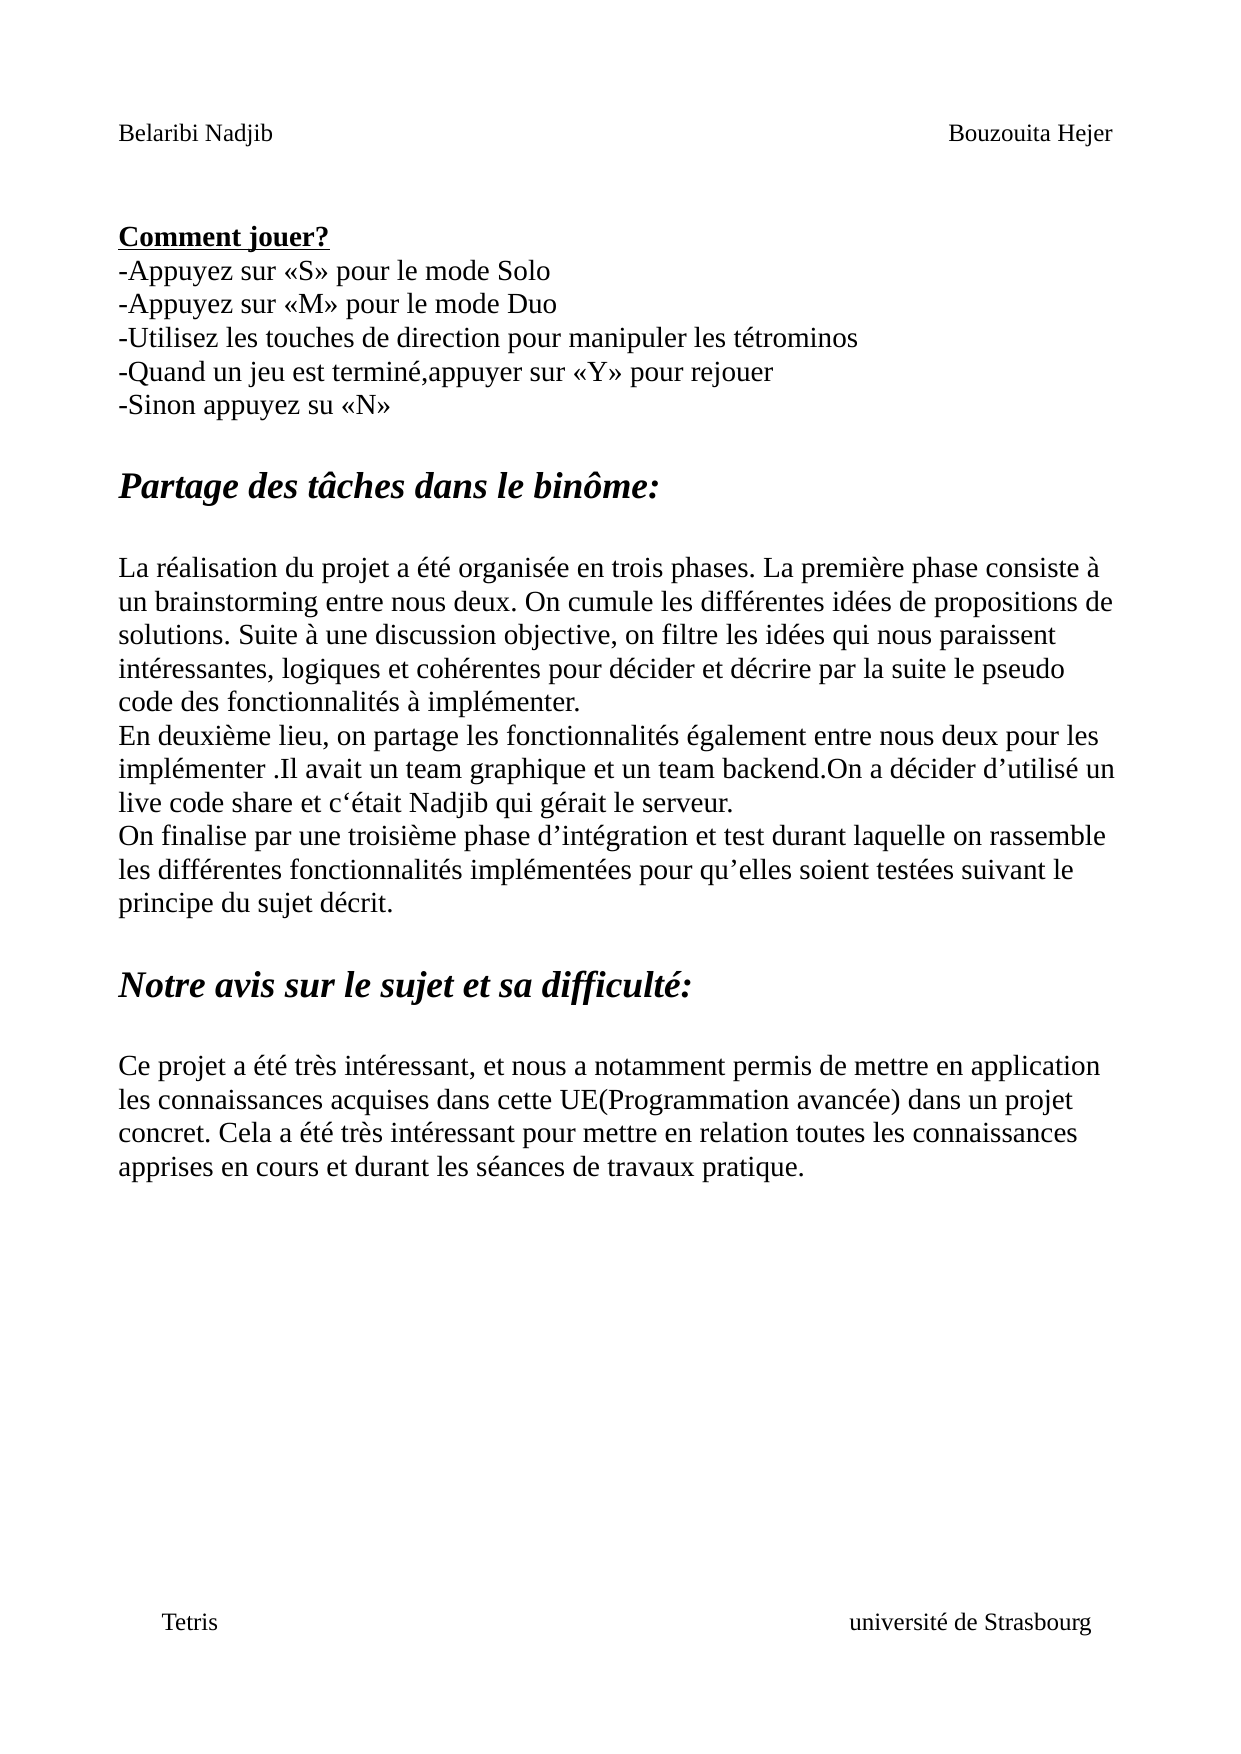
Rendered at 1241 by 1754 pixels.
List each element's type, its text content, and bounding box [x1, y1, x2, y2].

text La réalisation du projet a été organisée en trois phases. La première phase consiste à un brainstorming entre nous deux. On cumule les différentes idées de propositions de [118, 550, 1122, 617]
text -Appuyez sur «M» pour le mode Duo [118, 287, 1122, 320]
text -Utilisez les touches de direction pour manipuler les tétrominos [118, 320, 1122, 354]
text On finalise par une troisième phase d’intégration et test durant laquelle on rassemble les différentes fonctionnalités implémentées pour qu’elles soient testées suivant le principe du sujet décrit. [118, 818, 1122, 919]
text Comment jouer? [118, 219, 1122, 253]
text intéressantes, logiques et cohérentes pour décider et décrire par la suite le pseudo code des fonctionnalités à implémenter. [118, 651, 1122, 718]
text Ce projet a été très intéressant, et nous a notamment permis de mettre en application les connaissances acquises dans cette UE(Programmation avancée) dans un projet concret. Cela a été très intéressant pour mettre en relation toutes les connaissances apprises en cours et durant les séances de travaux pratique. [118, 1048, 1122, 1183]
text -Quand un jeu est terminé,appuyer sur «Y» pour rejouer [118, 354, 1122, 387]
text solutions. Suite à une discussion objective, on filtre les idées qui nous paraissent [118, 617, 1122, 651]
text En deuxième lieu, on partage les fonctionnalités également entre nous deux pour les implémenter .Il avait un team graphique et un team backend.On a décider d’utilisé un live code share et c‘était Nadjib qui gérait le serveur. [118, 718, 1122, 818]
text Notre avis sur le sujet et sa difficulté: [118, 962, 1122, 1005]
text Partage des tâches dans le binôme: [118, 464, 1122, 507]
text -Appuyez sur «S» pour le mode Solo [118, 253, 1122, 287]
text -Sinon appuyez su «N» [118, 387, 1122, 421]
